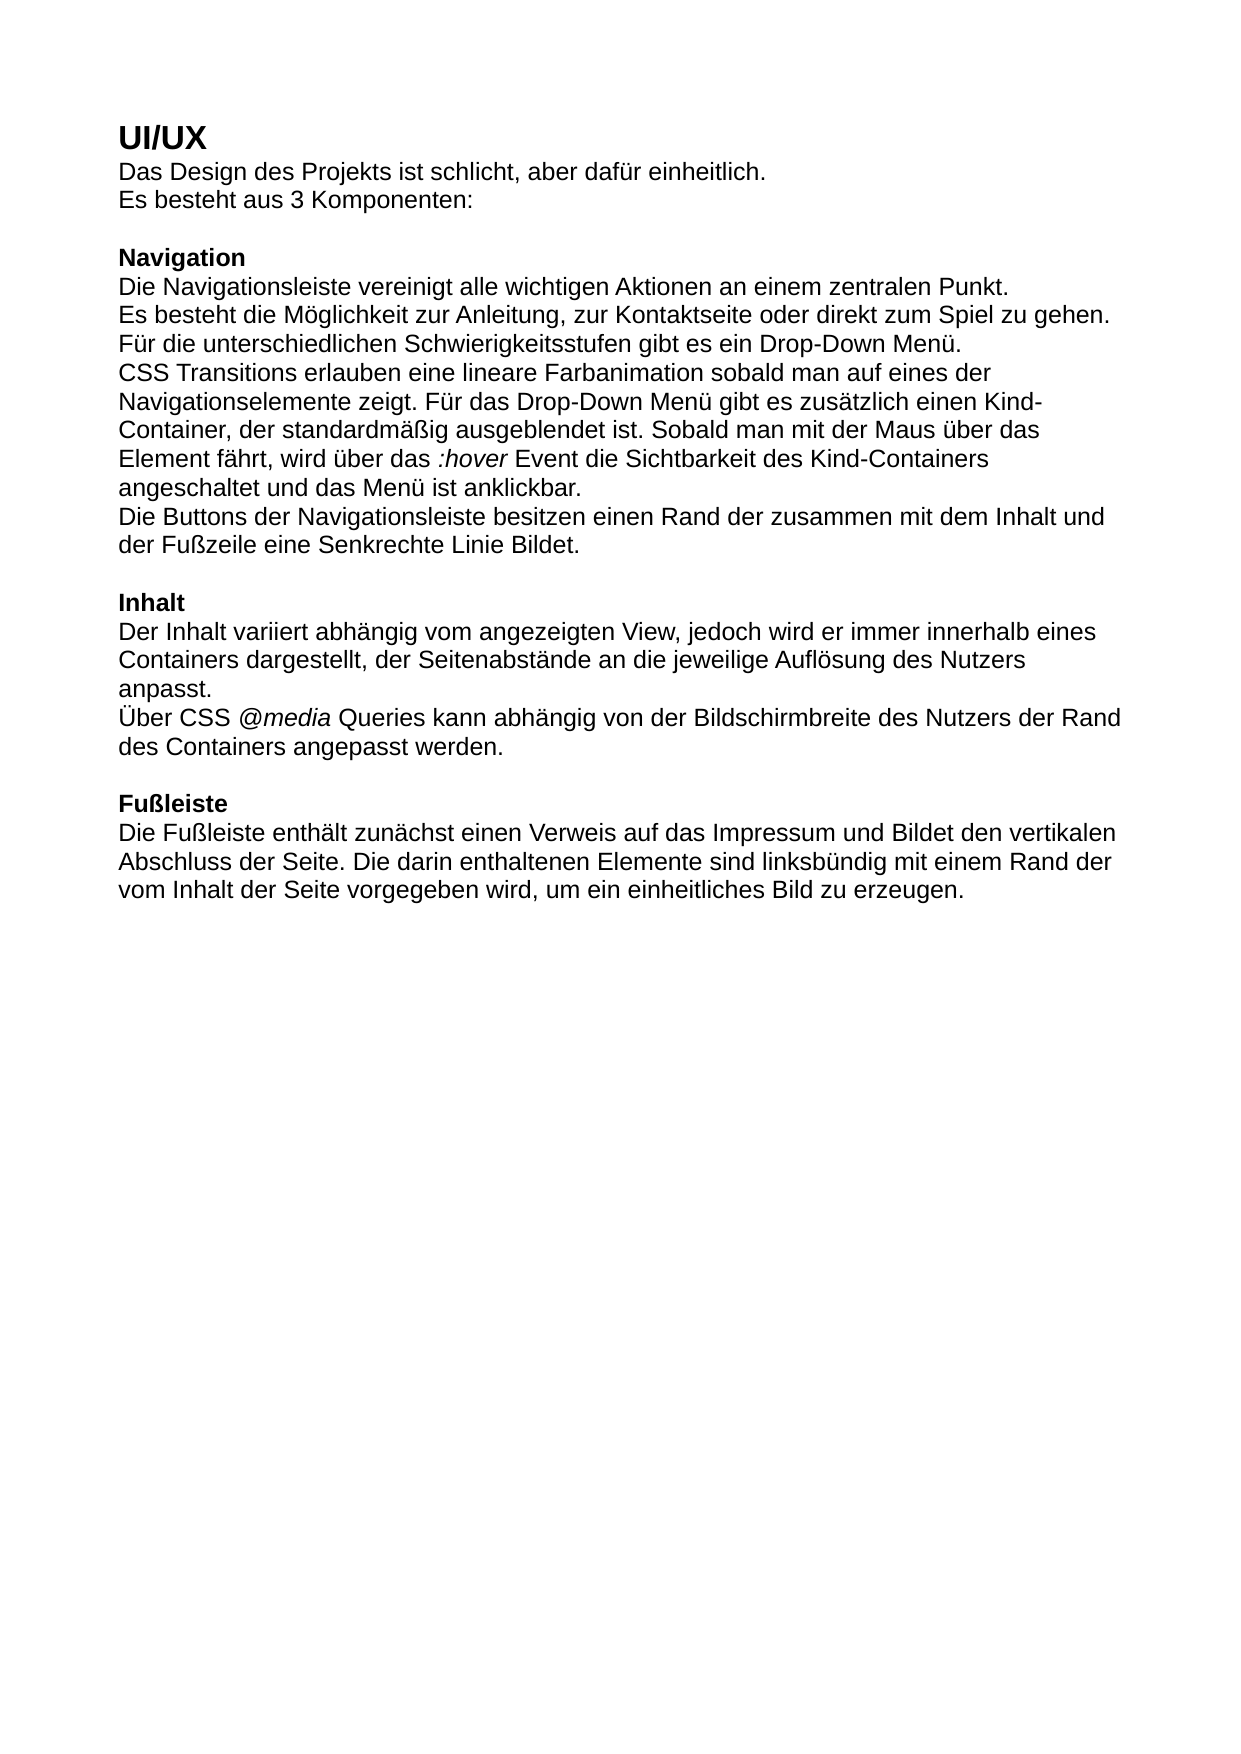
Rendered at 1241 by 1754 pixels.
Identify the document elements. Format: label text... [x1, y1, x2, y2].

text Über CSS @media Queries kann abhängig von der Bildschirmbreite des Nutzers der Rand des Containers angepasst werden. [118, 703, 1122, 760]
text Fußleiste [118, 789, 1122, 818]
text Das Design des Projekts ist schlicht, aber dafür einheitlich. [118, 157, 1122, 185]
text Es besteht die Möglichkeit zur Anleitung, zur Kontaktseite oder direkt zum Spiel zu gehen. [118, 300, 1122, 329]
text Es besteht aus 3 Komponenten: [118, 185, 1122, 214]
text Die Navigationsleiste vereinigt alle wichtigen Aktionen an einem zentralen Punkt. [118, 272, 1122, 300]
text Der Inhalt variiert abhängig vom angezeigten View, jedoch wird er immer innerhalb eines Containers dargestellt, der Seitenabstände an die jeweilige Auflösung des Nutzers anpasst. [118, 617, 1122, 703]
text Navigation [118, 243, 1122, 272]
text Inhalt [118, 588, 1122, 617]
text Die Buttons der Navigationsleiste besitzen einen Rand der zusammen mit dem Inhalt und der Fußzeile eine Senkrechte Linie Bildet. [118, 502, 1122, 559]
text Die Fußleiste enthält zunächst einen Verweis auf das Impressum und Bildet den vertikalen Abschluss der Seite. Die darin enthaltenen Elemente sind linksbündig mit einem Rand der vom Inhalt der Seite vorgegeben wird, um ein einheitliches Bild zu erzeugen. [118, 818, 1122, 904]
text Für die unterschiedlichen Schwierigkeitsstufen gibt es ein Drop-Down Menü. [118, 329, 1122, 358]
text CSS Transitions erlauben eine lineare Farbanimation sobald man auf eines der Navigationselemente zeigt. Für das Drop-Down Menü gibt es zusätzlich einen Kind-Container, der standardmäßig ausgeblendet ist. Sobald man mit der Maus über das Element fährt, wird über das :hover Event die Sichtbarkeit des Kind-Containers angeschaltet und das Menü ist anklickbar. [118, 358, 1122, 502]
text UI/UX [118, 118, 1122, 157]
